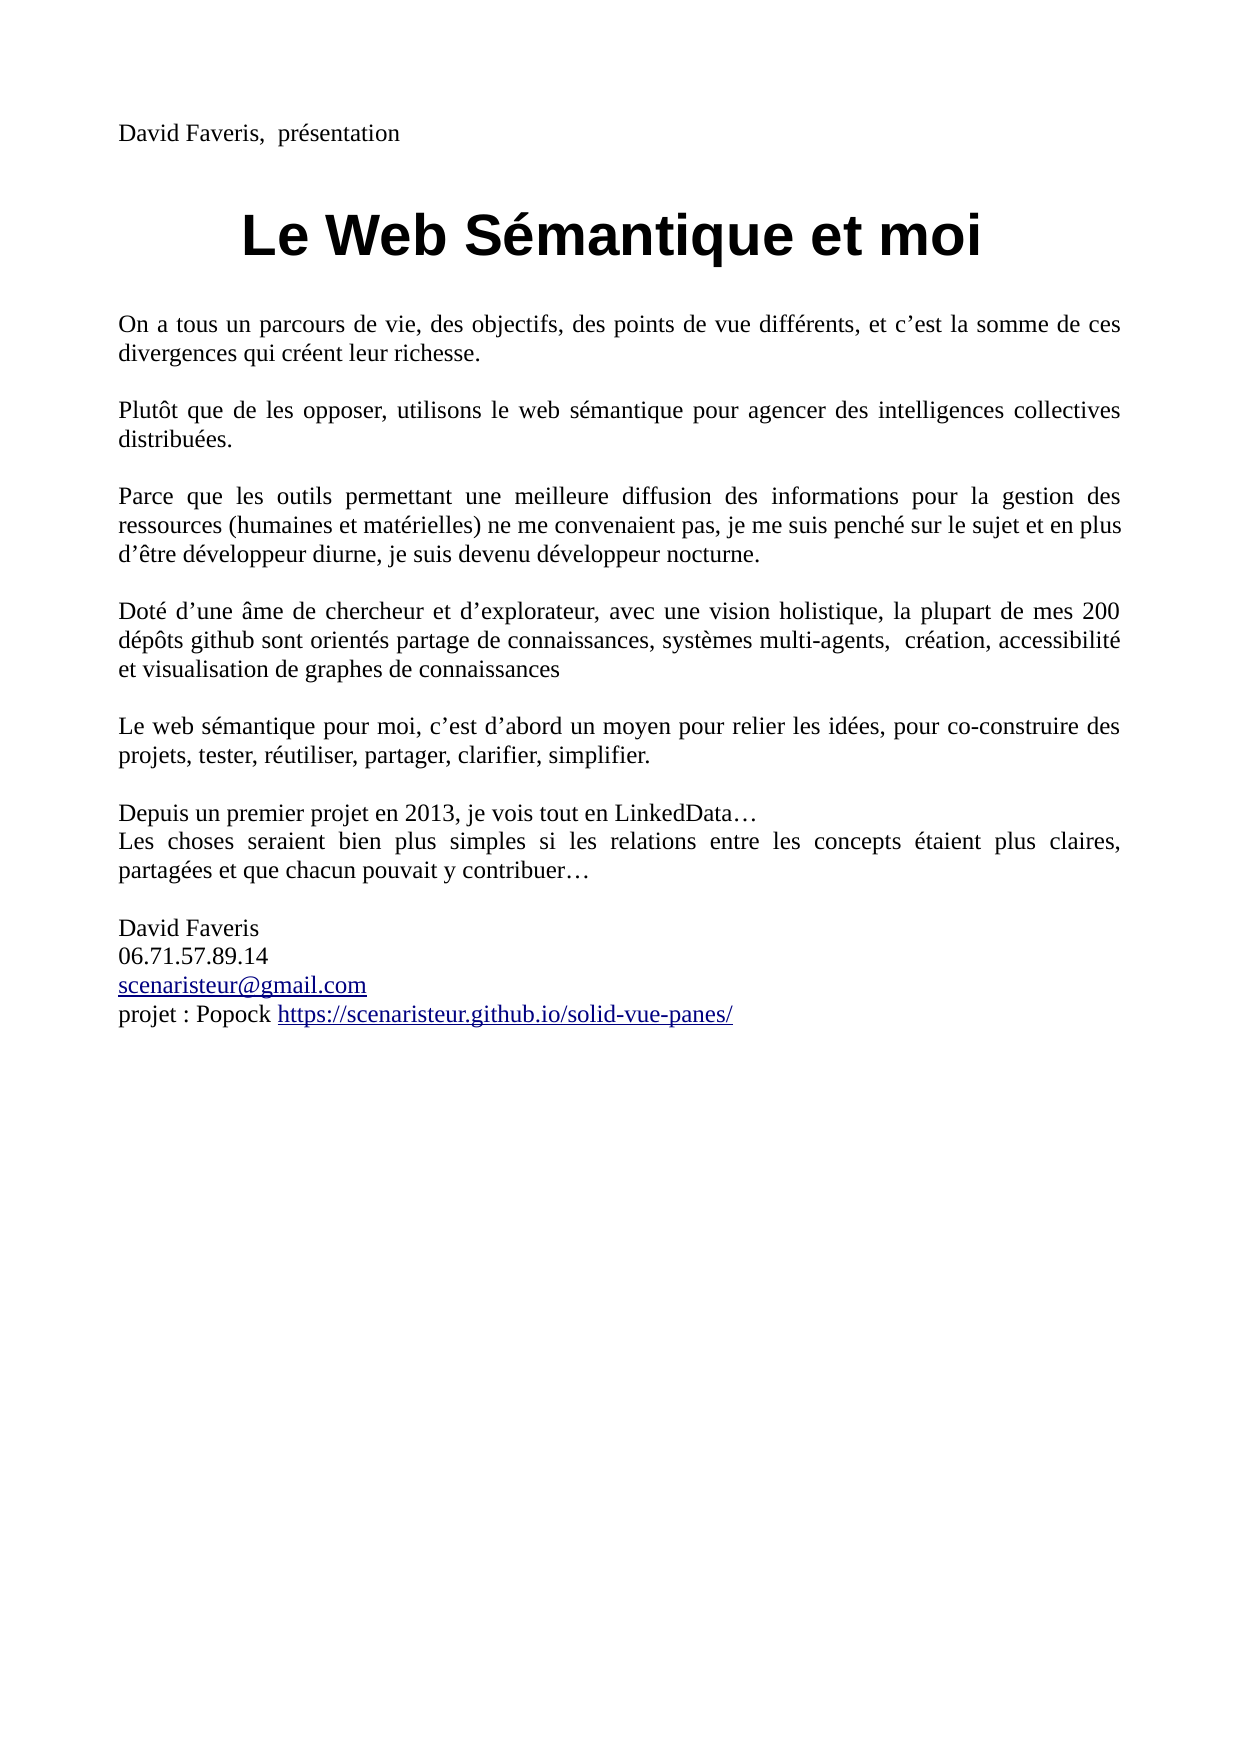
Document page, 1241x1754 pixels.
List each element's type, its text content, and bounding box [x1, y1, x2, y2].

text Le web sémantique pour moi, c’est d’abord un moyen pour relier les idées, pour co-construire des projets, tester, réutiliser, partager, clarifier, simplifier. [118, 711, 1122, 769]
text David Faveris [118, 913, 1122, 941]
text scenaristeur@gmail.com [118, 970, 1122, 999]
text Depuis un premier projet en 2013, je vois tout en LinkedData… [118, 798, 1122, 826]
title Le Web Sémantique et moi [118, 201, 1122, 268]
text projet : Popock https://scenaristeur.github.io/solid-vue-panes/ [118, 999, 1122, 1028]
text 06.71.57.89.14 [118, 941, 1122, 970]
text Les choses seraient bien plus simples si les relations entre les concepts étaient plus claires, partagées et que chacun pouvait y contribuer… [118, 826, 1122, 884]
text Parce que les outils permettant une meilleure diffusion des informations pour la gestion des ressources (humaines et matérielles) ne me convenaient pas, je me suis penché sur le sujet et en plus d’être développeur diurne, je suis devenu développeur nocturne. [118, 481, 1122, 568]
text David Faveris, présentation [118, 118, 1122, 147]
text Plutôt que de les opposer, utilisons le web sémantique pour agencer des intelligences collectives distribuées. [118, 395, 1122, 453]
text On a tous un parcours de vie, des objectifs, des points de vue différents, et c’est la somme de ces divergences qui créent leur richesse. [118, 309, 1122, 366]
text Doté d’une âme de chercheur et d’explorateur, avec une vision holistique, la plupart de mes 200 dépôts github sont orientés partage de connaissances, systèmes multi-agents, création, accessibilité et visualisation de graphes de connaissances [118, 596, 1122, 683]
